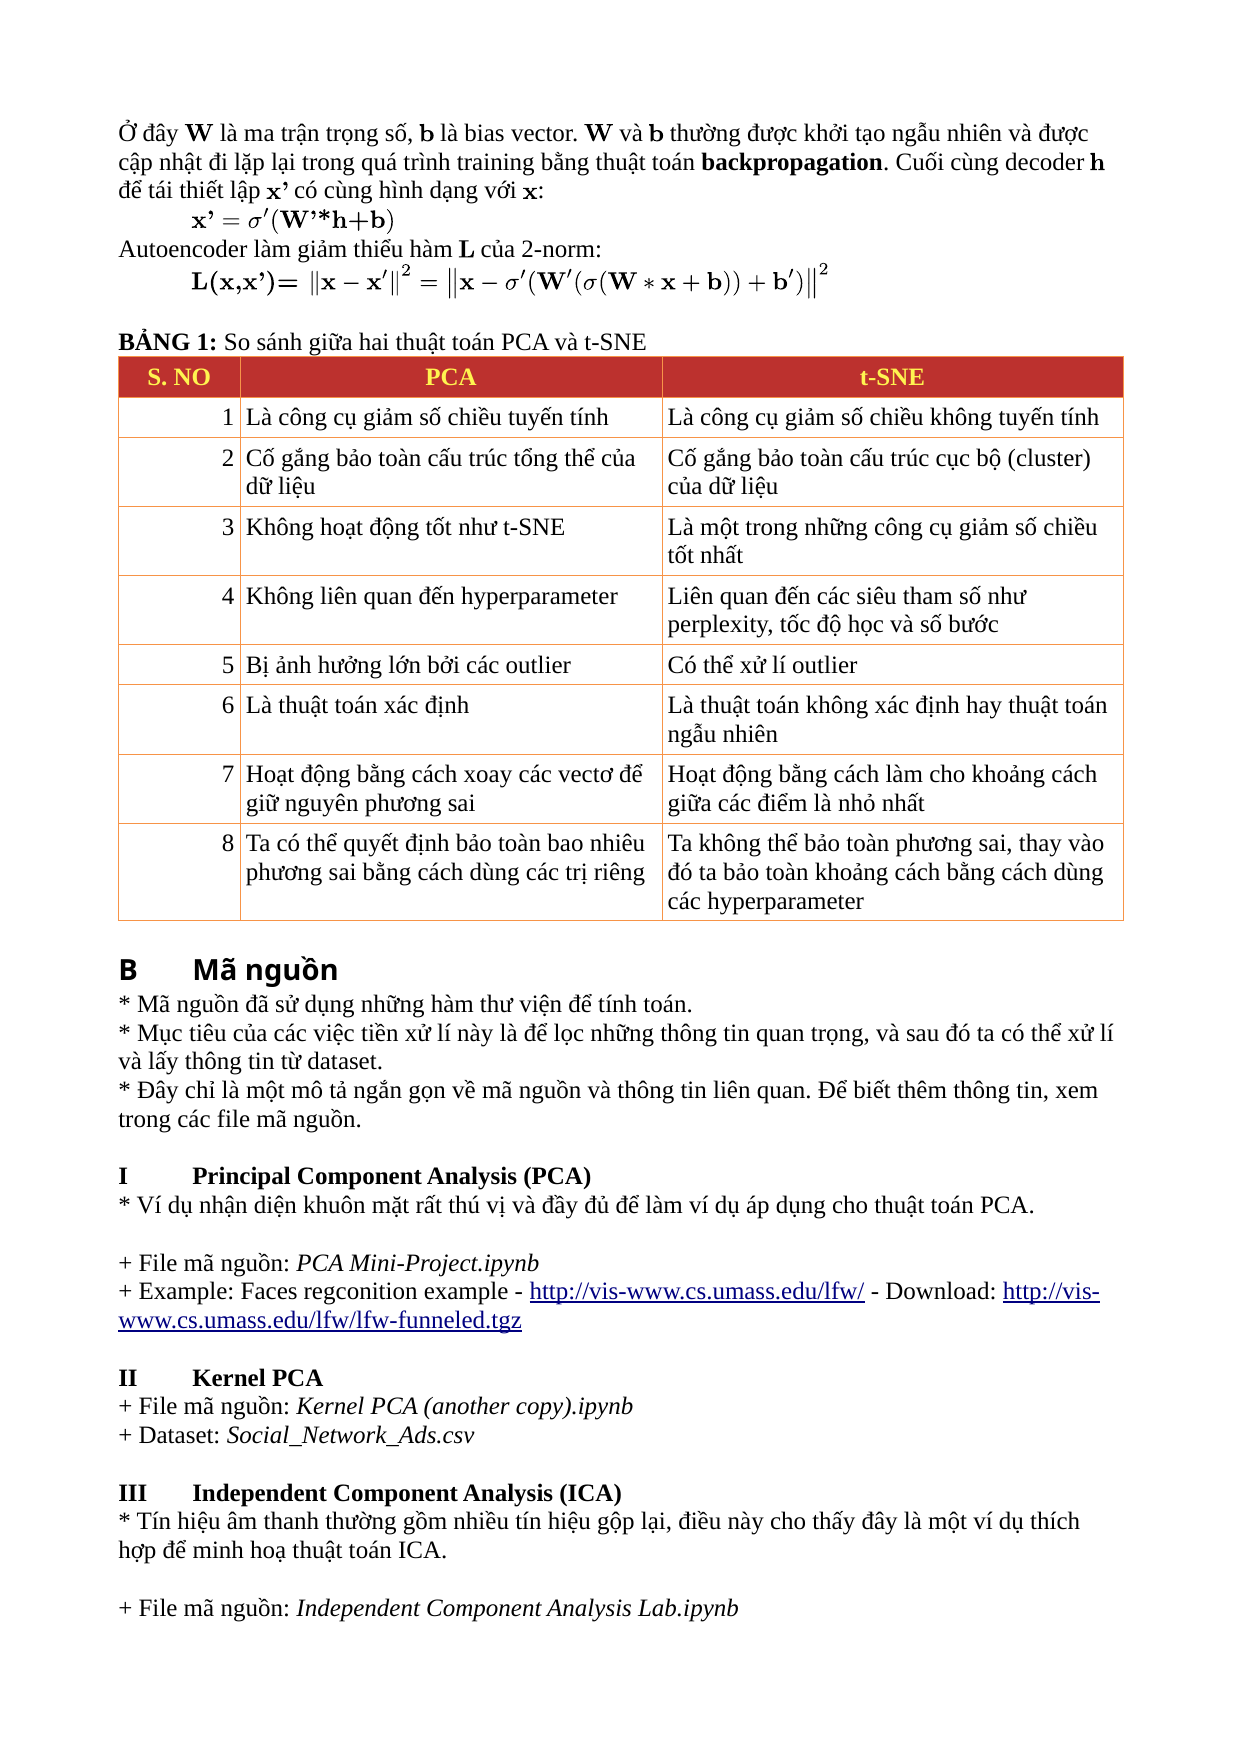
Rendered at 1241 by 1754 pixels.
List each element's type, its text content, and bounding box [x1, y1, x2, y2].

table_cell 3 [119, 507, 240, 575]
text BẢNG 1: So sánh giữa hai thuật toán PCA và t-SNE [118, 327, 1122, 356]
table_header S. NO [119, 357, 240, 397]
text + File mã nguồn: Kernel PCA (another copy).ipynb [118, 1391, 1122, 1420]
text Ở đây là ma trận trọng số, là bias vector. và thường được khởi tạo ngẫu nhiên và được cập nhật đi lặp lại trong quá trình training bằng thuật toán backpropagation. Cuối cùng decoder để tái thiết lập có cùng hình dạng với : [118, 118, 1122, 204]
table_cell 7 [119, 755, 240, 822]
table_cell Có thể xử lí outlier [663, 645, 1123, 684]
table_cell 6 [119, 685, 240, 753]
table_cell 1 [119, 398, 240, 437]
table_cell Cố gắng bảo toàn cấu trúc tổng thể của dữ liệu [241, 438, 662, 506]
table_cell Là thuật toán không xác định hay thuật toán ngẫu nhiên [663, 685, 1123, 753]
table_cell Là thuật toán xác định [241, 685, 662, 753]
text + Example: Faces regconition example - http://vis-www.cs.umass.edu/lfw/ - Download: http://vis-www.cs.umass.edu/lfw/lfw-funneled.tgz [118, 1276, 1122, 1334]
text III Independent Component Analysis (ICA) * Tín hiệu âm thanh thường gồm nhiều tín hiệu gộp lại, điều này cho thấy đây là một ví dụ thích hợp để minh hoạ thuật toán ICA. [118, 1478, 1122, 1564]
text + Dataset: Social_Network_Ads.csv [118, 1420, 1122, 1449]
text + File mã nguồn: PCA Mini-Project.ipynb [118, 1248, 1122, 1276]
table_cell Hoạt động bằng cách làm cho khoảng cách giữa các điểm là nhỏ nhất [663, 755, 1123, 822]
text I Principal Component Analysis (PCA) [118, 1161, 1122, 1190]
table_cell Bị ảnh hưởng lớn bởi các outlier [241, 645, 662, 684]
table_cell Cố gắng bảo toàn cấu trúc cục bộ (cluster) của dữ liệu [663, 438, 1123, 506]
table_cell Hoạt động bằng cách xoay các vectơ để giữ nguyên phương sai [241, 755, 662, 822]
text II Kernel PCA [118, 1363, 1122, 1391]
table_cell Là công cụ giảm số chiều không tuyến tính [663, 398, 1123, 437]
table_cell 4 [119, 576, 240, 644]
table_cell 8 [119, 824, 240, 920]
table_header t-SNE [663, 357, 1123, 397]
table_cell Là một trong những công cụ giảm số chiều tốt nhất [663, 507, 1123, 575]
table_cell Không hoạt động tốt như t-SNE [241, 507, 662, 575]
text Autoencoder làm giảm thiểu hàm của 2-norm: [118, 234, 1122, 263]
text * Ví dụ nhận diện khuôn mặt rất thú vị và đầy đủ để làm ví dụ áp dụng cho thuật toán PCA. [118, 1190, 1122, 1219]
text * Mã nguồn đã sử dụng những hàm thư viện để tính toán. [118, 989, 1122, 1018]
text * Đây chỉ là một mô tả ngắn gọn về mã nguồn và thông tin liên quan. Để biết thêm thông tin, xem trong các file mã nguồn. [118, 1075, 1122, 1133]
text + File mã nguồn: Independent Component Analysis Lab.ipynb [118, 1593, 1122, 1621]
text * Mục tiêu của các việc tiền xử lí này là để lọc những thông tin quan trọng, và sau đó ta có thể xử lí và lấy thông tin từ dataset. [118, 1018, 1122, 1075]
table_cell Không liên quan đến hyperparameter [241, 576, 662, 644]
table_header PCA [241, 357, 662, 397]
table_cell 2 [119, 438, 240, 506]
table_cell Liên quan đến các siêu tham số như perplexity, tốc độ học và số bước [663, 576, 1123, 644]
table_cell 5 [119, 645, 240, 684]
text B Mã nguồn [118, 949, 1122, 989]
table_cell Là công cụ giảm số chiều tuyến tính [241, 398, 662, 437]
table_cell Ta không thể bảo toàn phương sai, thay vào đó ta bảo toàn khoảng cách bằng cách dùng các hyperparameter [663, 824, 1123, 920]
table_cell Ta có thể quyết định bảo toàn bao nhiêu phương sai bằng cách dùng các trị riêng [241, 824, 662, 920]
